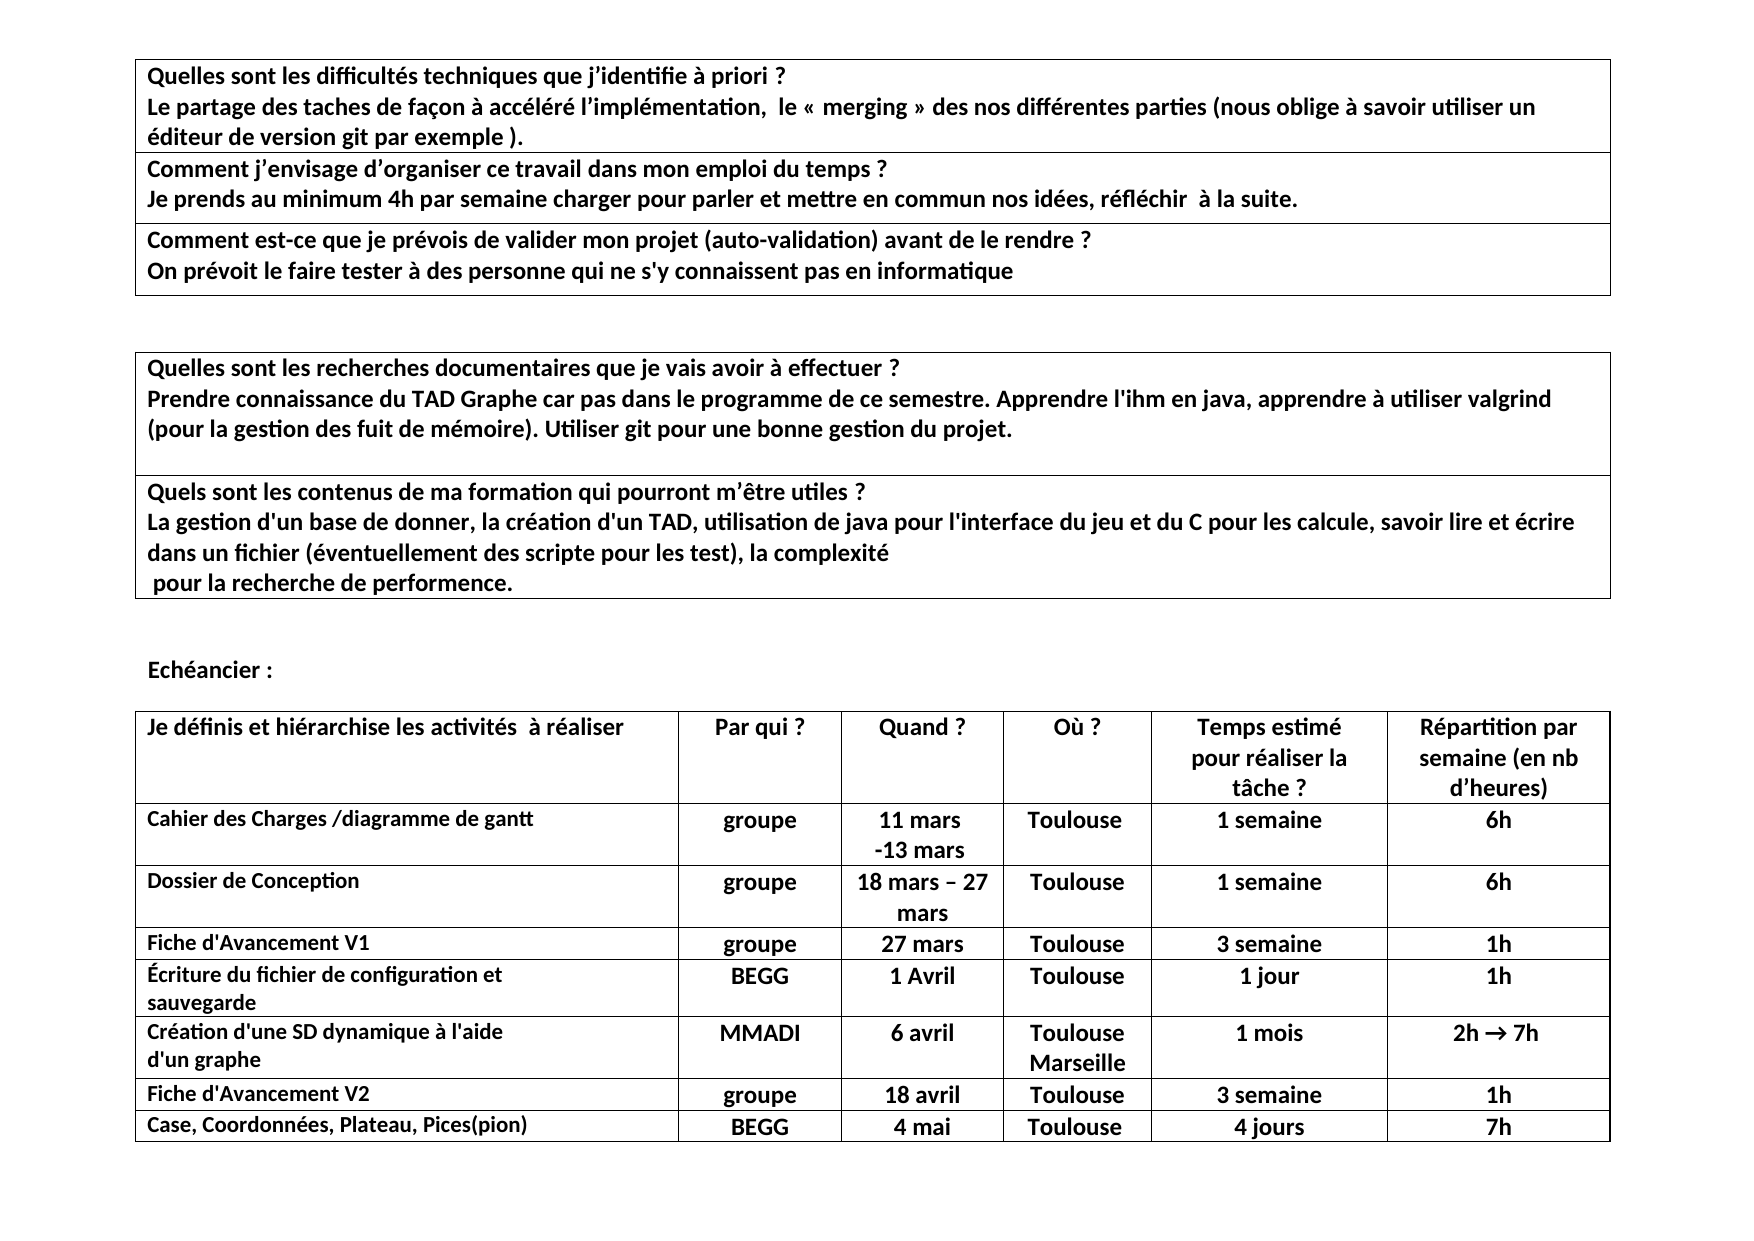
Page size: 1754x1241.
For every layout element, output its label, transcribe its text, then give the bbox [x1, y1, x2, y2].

table_header Par qui ? [679, 712, 841, 803]
table_header Quand ? [842, 712, 1003, 803]
table_cell BEGG [679, 960, 841, 1016]
table_cell Cahier des Charges /diagramme de gantt [136, 804, 678, 865]
table_cell 3 semaine [1152, 928, 1387, 959]
table_cell 1 jour [1152, 960, 1387, 1016]
table_cell 4 mai [842, 1111, 1003, 1141]
table_cell Écriture du fichier de configuration et sauvegarde [136, 960, 678, 1016]
table_cell 27 mars [842, 928, 1003, 959]
table_cell Toulouse Marseille [1004, 1017, 1151, 1078]
table_cell 1 semaine [1152, 866, 1387, 927]
table_cell 6h [1388, 804, 1609, 865]
table_cell 6h [1388, 866, 1609, 927]
table_cell BEGG [679, 1111, 841, 1141]
table_header Je définis et hiérarchise les activités à réaliser [136, 712, 678, 803]
table_cell groupe [679, 928, 841, 959]
table_cell 18 avril [842, 1079, 1003, 1109]
table_cell Comment est-ce que je prévois de valider mon projet (auto-validation) avant de le rendre ? On prévoit le faire tester à des personne qui ne s'y connaissent pas en informatique [136, 224, 1610, 295]
table_cell Toulouse [1004, 960, 1151, 1016]
table_cell Toulouse [1004, 804, 1151, 865]
table_cell 3 semaine [1152, 1079, 1387, 1109]
table_cell 7h [1388, 1111, 1609, 1141]
table_cell groupe [679, 1079, 841, 1109]
table_cell Fiche d'Avancement V2 [136, 1079, 678, 1109]
table_header Où ? [1004, 712, 1151, 803]
table_cell Quels sont les contenus de ma formation qui pourront m’être utiles ? La gestion d'un base de donner, la création d'un TAD, utilisation de java pour l'interface du jeu et du C pour les calcule, savoir lire et écrire dans un fichier (éventuellement des scripte pour les test), la complexité pour la recherche de performence. [136, 476, 1610, 598]
table_cell Création d'une SD dynamique à l'aide d'un graphe [136, 1017, 678, 1078]
table_cell 18 mars – 27 mars [842, 866, 1003, 927]
table_cell Toulouse [1004, 928, 1151, 959]
table_cell Toulouse [1004, 1079, 1151, 1109]
table_cell Comment j’envisage d’organiser ce travail dans mon emploi du temps ? Je prends au minimum 4h par semaine charger pour parler et mettre en commun nos idées, réfléchir à la suite. [136, 153, 1610, 223]
table_cell 1 mois [1152, 1017, 1387, 1078]
table_cell Dossier de Conception [136, 866, 678, 927]
table_cell 2h → 7h [1388, 1017, 1609, 1078]
table_cell 11 mars -13 mars [842, 804, 1003, 865]
table_cell groupe [679, 804, 841, 865]
table_cell Toulouse [1004, 1111, 1151, 1141]
table_header Temps estimé pour réaliser la tâche ? [1152, 712, 1387, 803]
table_cell Fiche d'Avancement V1 [136, 928, 678, 959]
table_cell 1 Avril [842, 960, 1003, 1016]
table_cell groupe [679, 866, 841, 927]
table_header Répartition par semaine (en nb d’heures) [1388, 712, 1609, 803]
table_cell 6 avril [842, 1017, 1003, 1078]
table_cell 4 jours [1152, 1111, 1387, 1141]
text Echéancier : [148, 655, 1606, 685]
table_cell 1h [1388, 1079, 1609, 1109]
table_cell 1h [1388, 928, 1609, 959]
table_cell Quelles sont les difficultés techniques que j’identifie à priori ? Le partage des taches de façon à accéléré l’implémentation, le « merging » des nos différentes parties (nous oblige à savoir utiliser un éditeur de version git par exemple ). [136, 60, 1610, 152]
table_cell MMADI [679, 1017, 841, 1078]
table_header Quelles sont les recherches documentaires que je vais avoir à effectuer ? Prendre connaissance du TAD Graphe car pas dans le programme de ce semestre. Apprendre l'ihm en java, apprendre à utiliser valgrind (pour la gestion des fuit de mémoire). Utiliser git pour une bonne gestion du projet. [136, 353, 1610, 475]
table_cell 1 semaine [1152, 804, 1387, 865]
table_cell Case, Coordonnées, Plateau, Pices(pion) [136, 1111, 678, 1141]
table_cell 1h [1388, 960, 1609, 1016]
table_cell Toulouse [1004, 866, 1151, 927]
